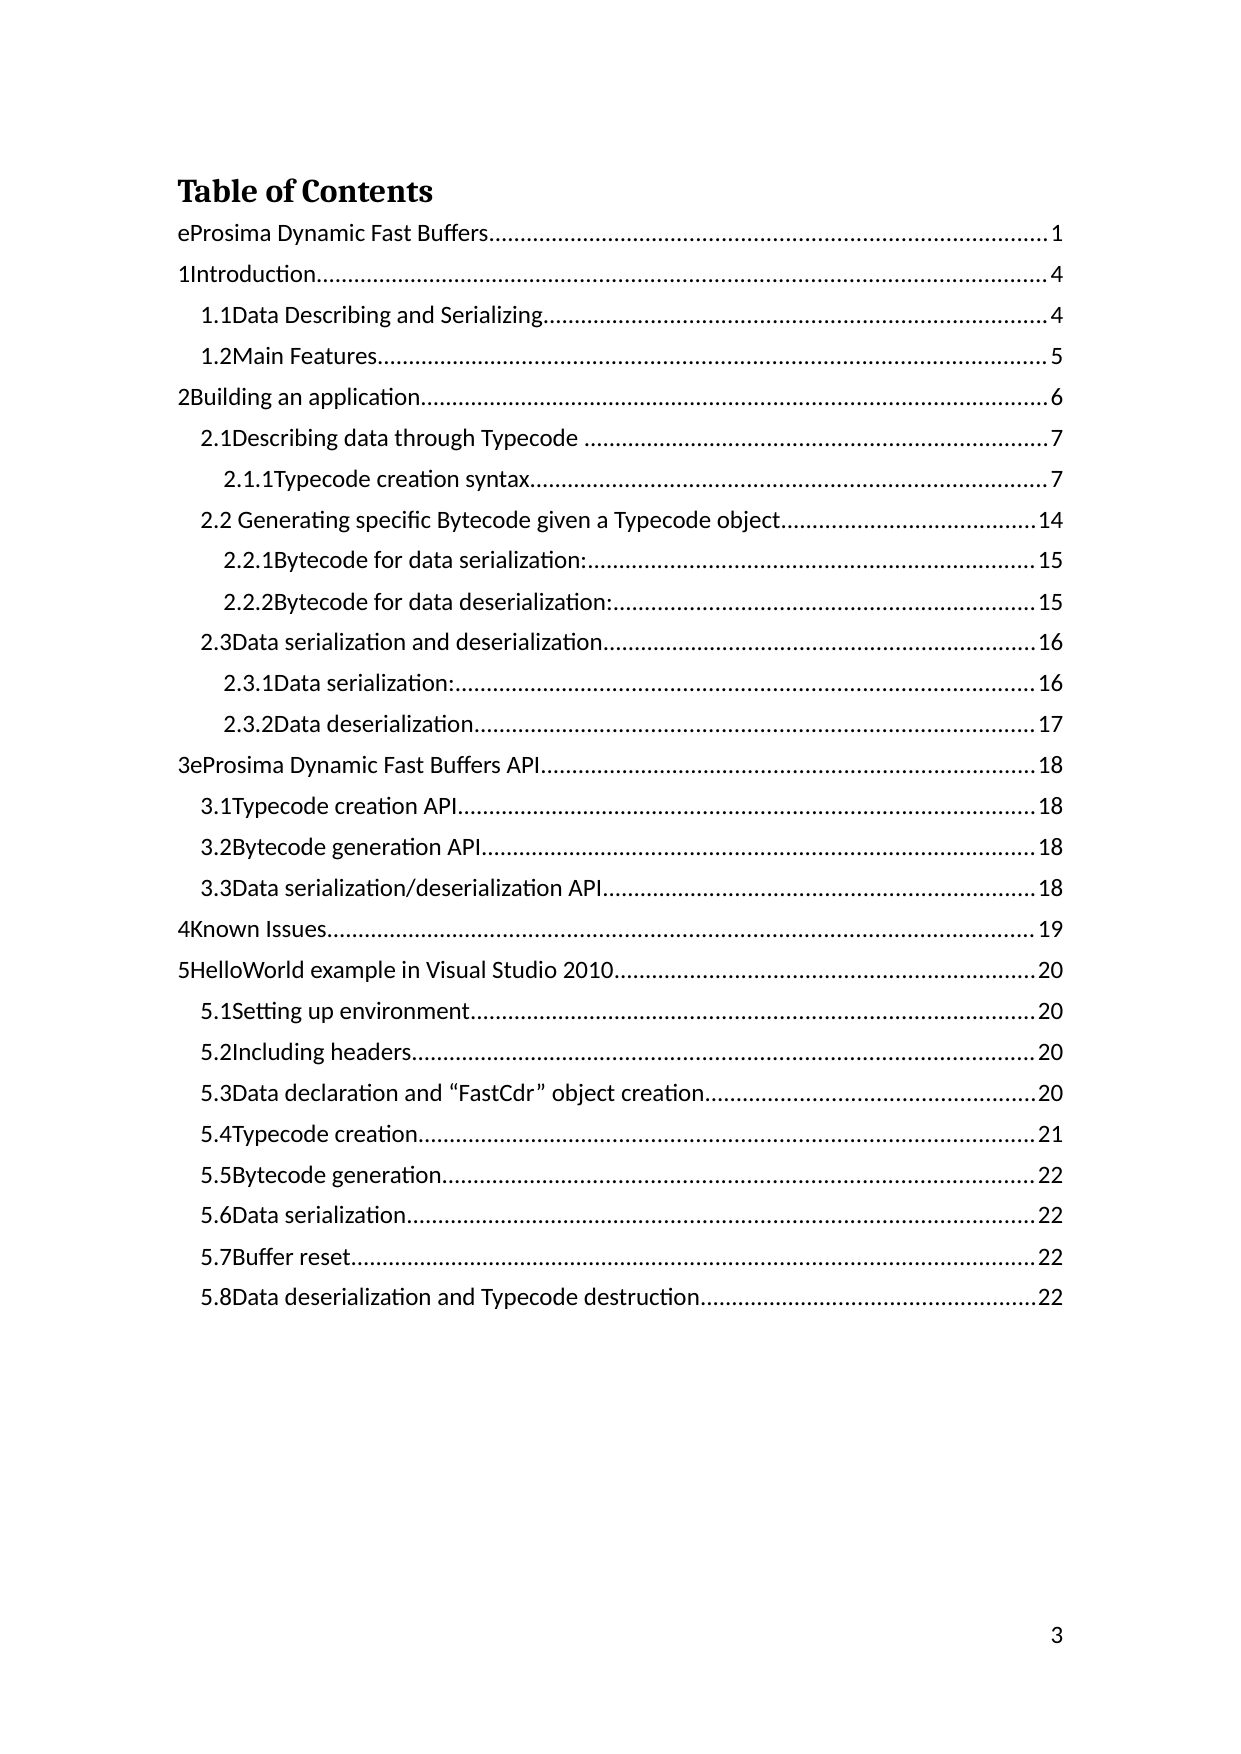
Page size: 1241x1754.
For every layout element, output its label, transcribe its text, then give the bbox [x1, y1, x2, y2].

text 2.2.2Bytecode for data deserialization: 15 [223, 586, 1063, 616]
text 2.2.1Bytecode for data serialization: 15 [223, 545, 1063, 575]
text 3.1Typecode creation API 18 [200, 790, 1063, 821]
text 2.3.1Data serialization: 16 [223, 667, 1063, 698]
text 5.5Bytecode generation 22 [200, 1159, 1063, 1189]
text 2.1.1Typecode creation syntax 7 [223, 463, 1063, 493]
text 3eProsima Dynamic Fast Buffers API 18 [177, 749, 1063, 780]
text 4Known Issues 19 [177, 913, 1063, 944]
text 1.1Data Describing and Serializing 4 [200, 299, 1063, 329]
text 5.7Buffer reset 22 [200, 1241, 1063, 1271]
text 3.3Data serialization/deserialization API 18 [200, 872, 1063, 903]
text 5HelloWorld example in Visual Studio 2010 20 [177, 954, 1063, 984]
text 2.3.2Data deserialization 17 [223, 708, 1063, 739]
text 2.1Describing data through Typecode 7 [200, 422, 1063, 452]
text 1.2Main Features 5 [200, 340, 1063, 371]
text 5.1Setting up environment 20 [200, 995, 1063, 1026]
text 2Building an application 6 [177, 381, 1063, 411]
text 1Introduction 4 [177, 258, 1063, 289]
text 2.3Data serialization and deserialization 16 [200, 627, 1063, 657]
text 5.4Typecode creation 21 [200, 1118, 1063, 1148]
text 5.2Including headers 20 [200, 1036, 1063, 1066]
text 5.6Data serialization 22 [200, 1200, 1063, 1230]
text 2.2 Generating specific Bytecode given a Typecode object 14 [200, 504, 1063, 534]
text 3.2Bytecode generation API 18 [200, 831, 1063, 862]
text eProsima Dynamic Fast Buffers 1 [177, 217, 1063, 248]
text 5.8Data deserialization and Typecode destruction 22 [200, 1282, 1063, 1312]
subtitle Table of Contents [177, 173, 1063, 211]
text 5.3Data declaration and “FastCdr” object creation 20 [200, 1077, 1063, 1107]
